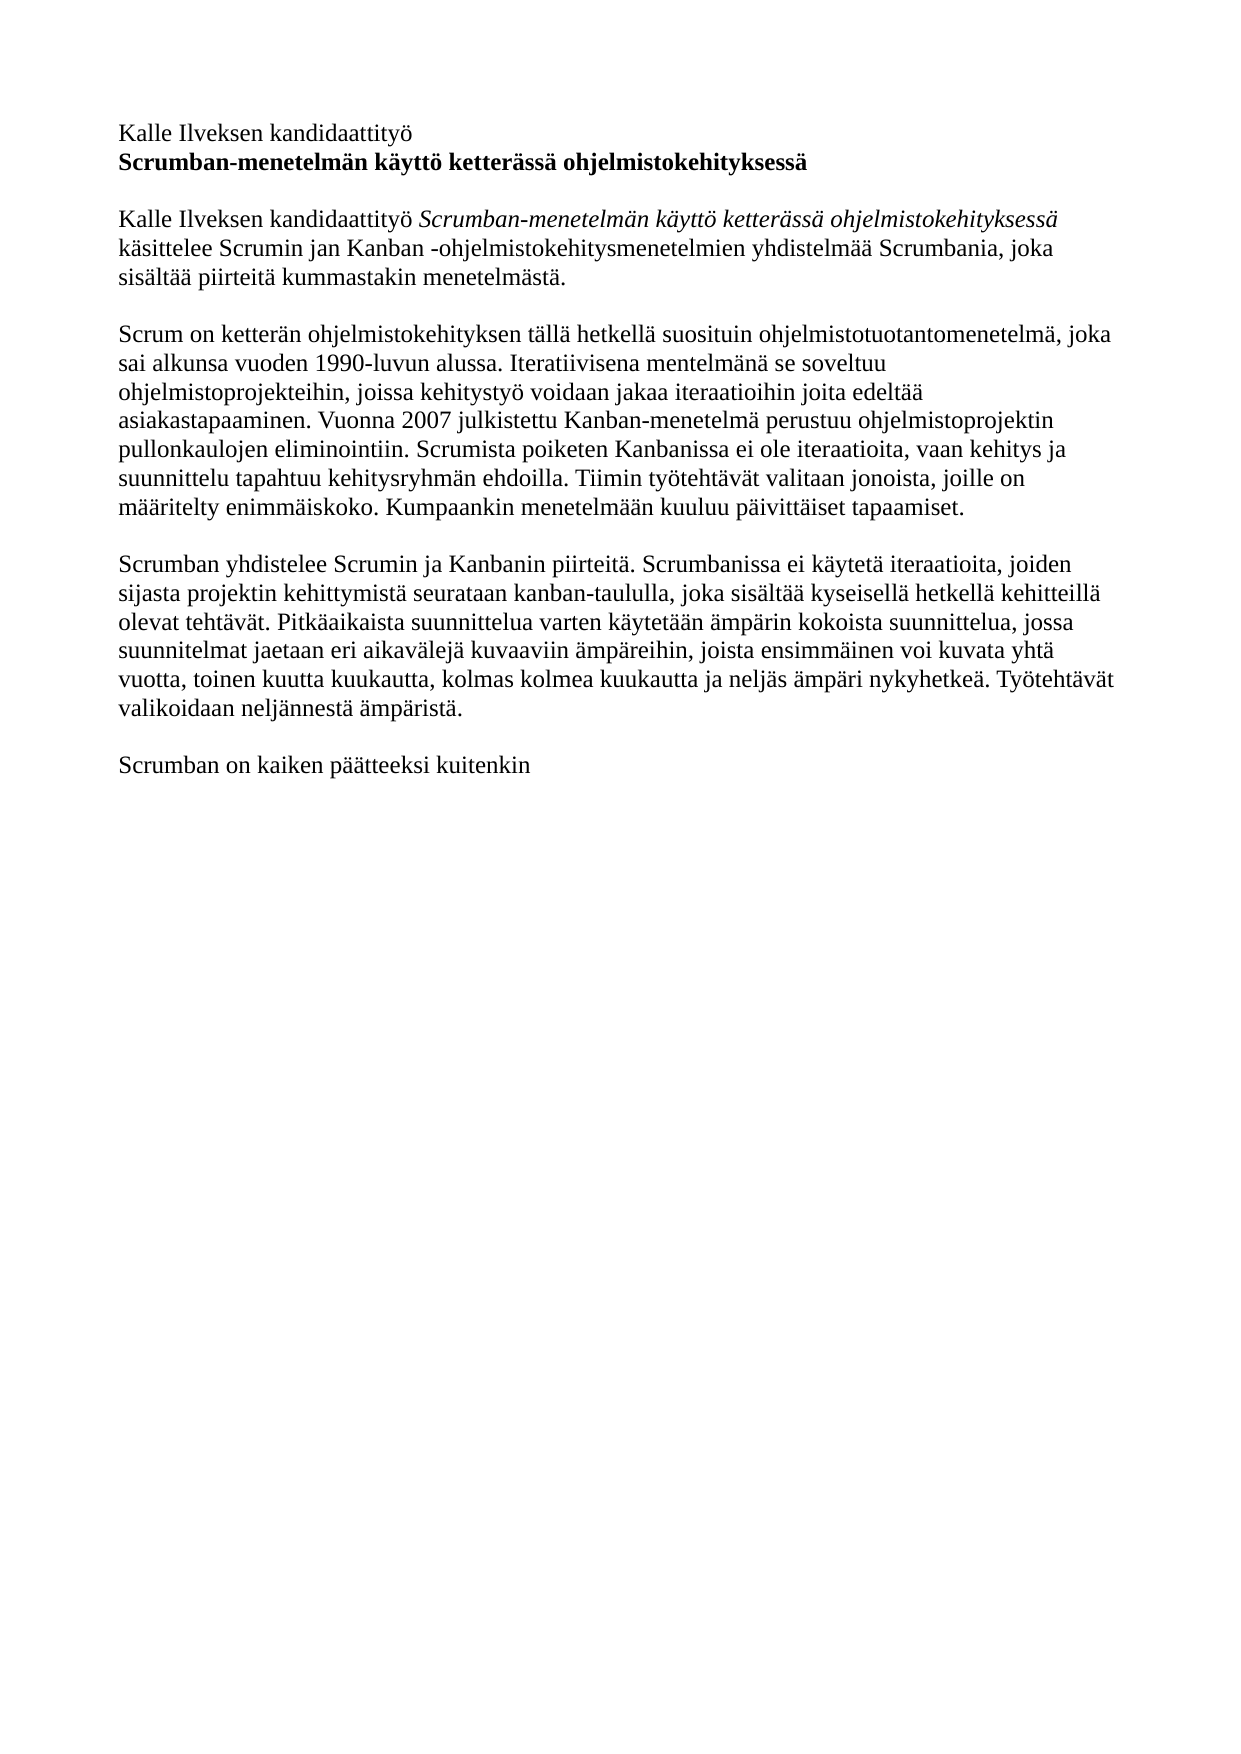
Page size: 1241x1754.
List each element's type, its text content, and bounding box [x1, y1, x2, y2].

text Scrum on ketterän ohjelmistokehityksen tällä hetkellä suosituin ohjelmistotuotantomenetelmä, joka sai alkunsa vuoden 1990-luvun alussa. Iteratiivisena mentelmänä se soveltuu ohjelmistoprojekteihin, joissa kehitystyö voidaan jakaa iteraatioihin joita edeltää asiakastapaaminen. Vuonna 2007 julkistettu Kanban-menetelmä perustuu ohjelmistoprojektin pullonkaulojen eliminointiin. Scrumista poiketen Kanbanissa ei ole iteraatioita, vaan kehitys ja suunnittelu tapahtuu kehitysryhmän ehdoilla. Tiimin työtehtävät valitaan jonoista, joille on määritelty enimmäiskoko. Kumpaankin menetelmään kuuluu päivittäiset tapaamiset. [118, 319, 1122, 521]
text Kalle Ilveksen kandidaattityö Scrumban-menetelmän käyttö ketterässä ohjelmistokehityksessä käsittelee Scrumin jan Kanban -ohjelmistokehitysmenetelmien yhdistelmää Scrumbania, joka sisältää piirteitä kummastakin menetelmästä. [118, 204, 1122, 291]
text Kalle Ilveksen kandidaattityö [118, 118, 1122, 147]
text Scrumban on kaiken päätteeksi kuitenkin [118, 751, 1122, 779]
text Scrumban-menetelmän käyttö ketterässä ohjelmistokehityksessä [118, 147, 1122, 176]
text Scrumban yhdistelee Scrumin ja Kanbanin piirteitä. Scrumbanissa ei käytetä iteraatioita, joiden sijasta projektin kehittymistä seurataan kanban-taululla, joka sisältää kyseisellä hetkellä kehitteillä olevat tehtävät. Pitkäaikaista suunnittelua varten käytetään ämpärin kokoista suunnittelua, jossa suunnitelmat jaetaan eri aikavälejä kuvaaviin ämpäreihin, joista ensimmäinen voi kuvata yhtä vuotta, toinen kuutta kuukautta, kolmas kolmea kuukautta ja neljäs ämpäri nykyhetkeä. Työtehtävät valikoidaan neljännestä ämpäristä. [118, 549, 1122, 722]
